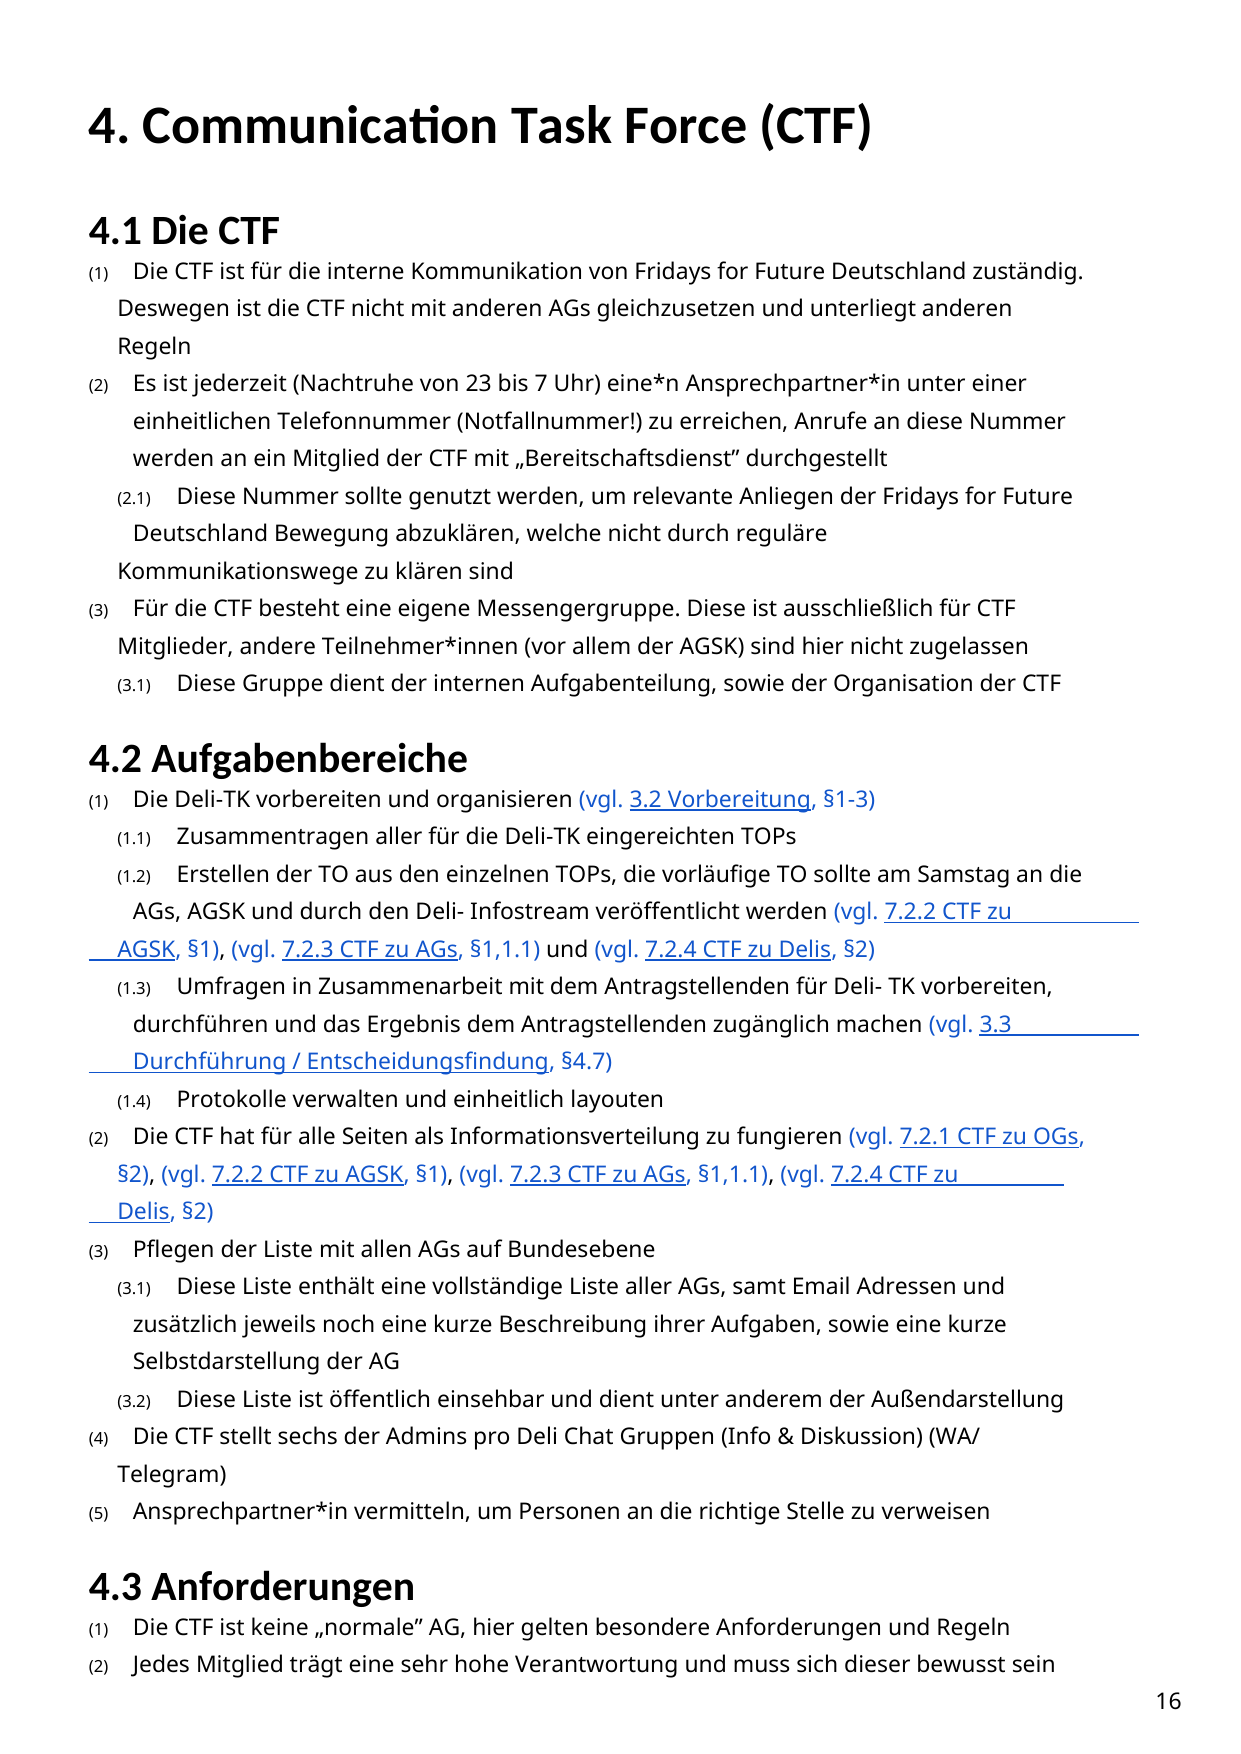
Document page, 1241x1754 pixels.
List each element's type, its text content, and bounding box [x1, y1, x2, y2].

subtitle 4.3 Anforderungen [88, 1560, 1181, 1611]
subtitle 4.1 Die CTF [88, 204, 1181, 255]
text (1) Die Deli-TK vorbereiten und organisieren (vgl. 3.2 Vorbereitung, §1-3) [88, 783, 1181, 814]
text (2) Jedes Mitglied trägt eine sehr hohe Verantwortung und muss sich dieser bewusst sein [88, 1648, 1181, 1679]
text (2.1) Diese Nummer sollte genutzt werden, um relevante Anliegen der Fridays for Future Deutschland Bewegung abzuklären, welche nicht durch reguläre Kommunikationswege zu klären sind [88, 480, 1181, 586]
text (3.1) Diese Liste enthält eine vollständige Liste aller AGs, samt Email Adressen und zusätzlich jeweils noch eine kurze Beschreibung ihrer Aufgaben, sowie eine kurze Selbstdarstellung der AG [88, 1270, 1181, 1376]
text (5) Ansprechpartner*in vermitteln, um Personen an die richtige Stelle zu verweisen [88, 1495, 1181, 1526]
text (1.3) Umfragen in Zusammenarbeit mit dem Antragstellenden für Deli- TK vorbereiten, durchführen und das Ergebnis dem Antragstellenden zugänglich machen (vgl. 3.3 Durchführung / Entscheidungsfindung, §4.7) [88, 970, 1181, 1076]
text (3.2) Diese Liste ist öffentlich einsehbar und dient unter anderem der Außendarstellung [88, 1383, 1181, 1414]
subtitle 4. Communication Task Force (CTF) [88, 91, 1181, 157]
text (4) Die CTF stellt sechs der Admins pro Deli Chat Gruppen (Info & Diskussion) (WA/ Telegram) [88, 1420, 1181, 1489]
text (1.1) Zusammentragen aller für die Deli-TK eingereichten TOPs [88, 820, 1181, 851]
subtitle 4.2 Aufgabenbereiche [88, 732, 1181, 783]
text (1) Die CTF ist keine „normale” AG, hier gelten besondere Anforderungen und Regeln [88, 1611, 1181, 1642]
text (2) Die CTF hat für alle Seiten als Informationsverteilung zu fungieren (vgl. 7.2.1 CTF zu OGs, §2), (vgl. 7.2.2 CTF zu AGSK, §1), (vgl. 7.2.3 CTF zu AGs, §1,1.1), (vgl. 7.2.4 CTF zu Delis, §2) [88, 1120, 1181, 1226]
text (3.1) Diese Gruppe dient der internen Aufgabenteilung, sowie der Organisation der CTF [88, 667, 1181, 698]
text (1.4) Protokolle verwalten und einheitlich layouten [88, 1083, 1181, 1114]
text (2) Es ist jederzeit (Nachtruhe von 23 bis 7 Uhr) eine*n Ansprechpartner*in unter einer einheitlichen Telefonnummer (Notfallnummer!) zu erreichen, Anrufe an diese Nummer werden an ein Mitglied der CTF mit „Bereitschaftsdienst” durchgestellt [88, 367, 1181, 473]
text (3) Pflegen der Liste mit allen AGs auf Bundesebene [88, 1233, 1181, 1264]
text (1.2) Erstellen der TO aus den einzelnen TOPs, die vorläufige TO sollte am Samstag an die AGs, AGSK und durch den Deli- Infostream veröffentlicht werden (vgl. 7.2.2 CTF zu AGSK, §1), (vgl. 7.2.3 CTF zu AGs, §1,1.1) und (vgl. 7.2.4 CTF zu Delis, §2) [88, 858, 1181, 964]
text (1) Die CTF ist für die interne Kommunikation von Fridays for Future Deutschland zuständig. Deswegen ist die CTF nicht mit anderen AGs gleichzusetzen und unterliegt anderen Regeln [88, 255, 1181, 361]
text (3) Für die CTF besteht eine eigene Messengergruppe. Diese ist ausschließlich für CTF Mitglieder, andere Teilnehmer*innen (vor allem der AGSK) sind hier nicht zugelassen [88, 592, 1181, 661]
